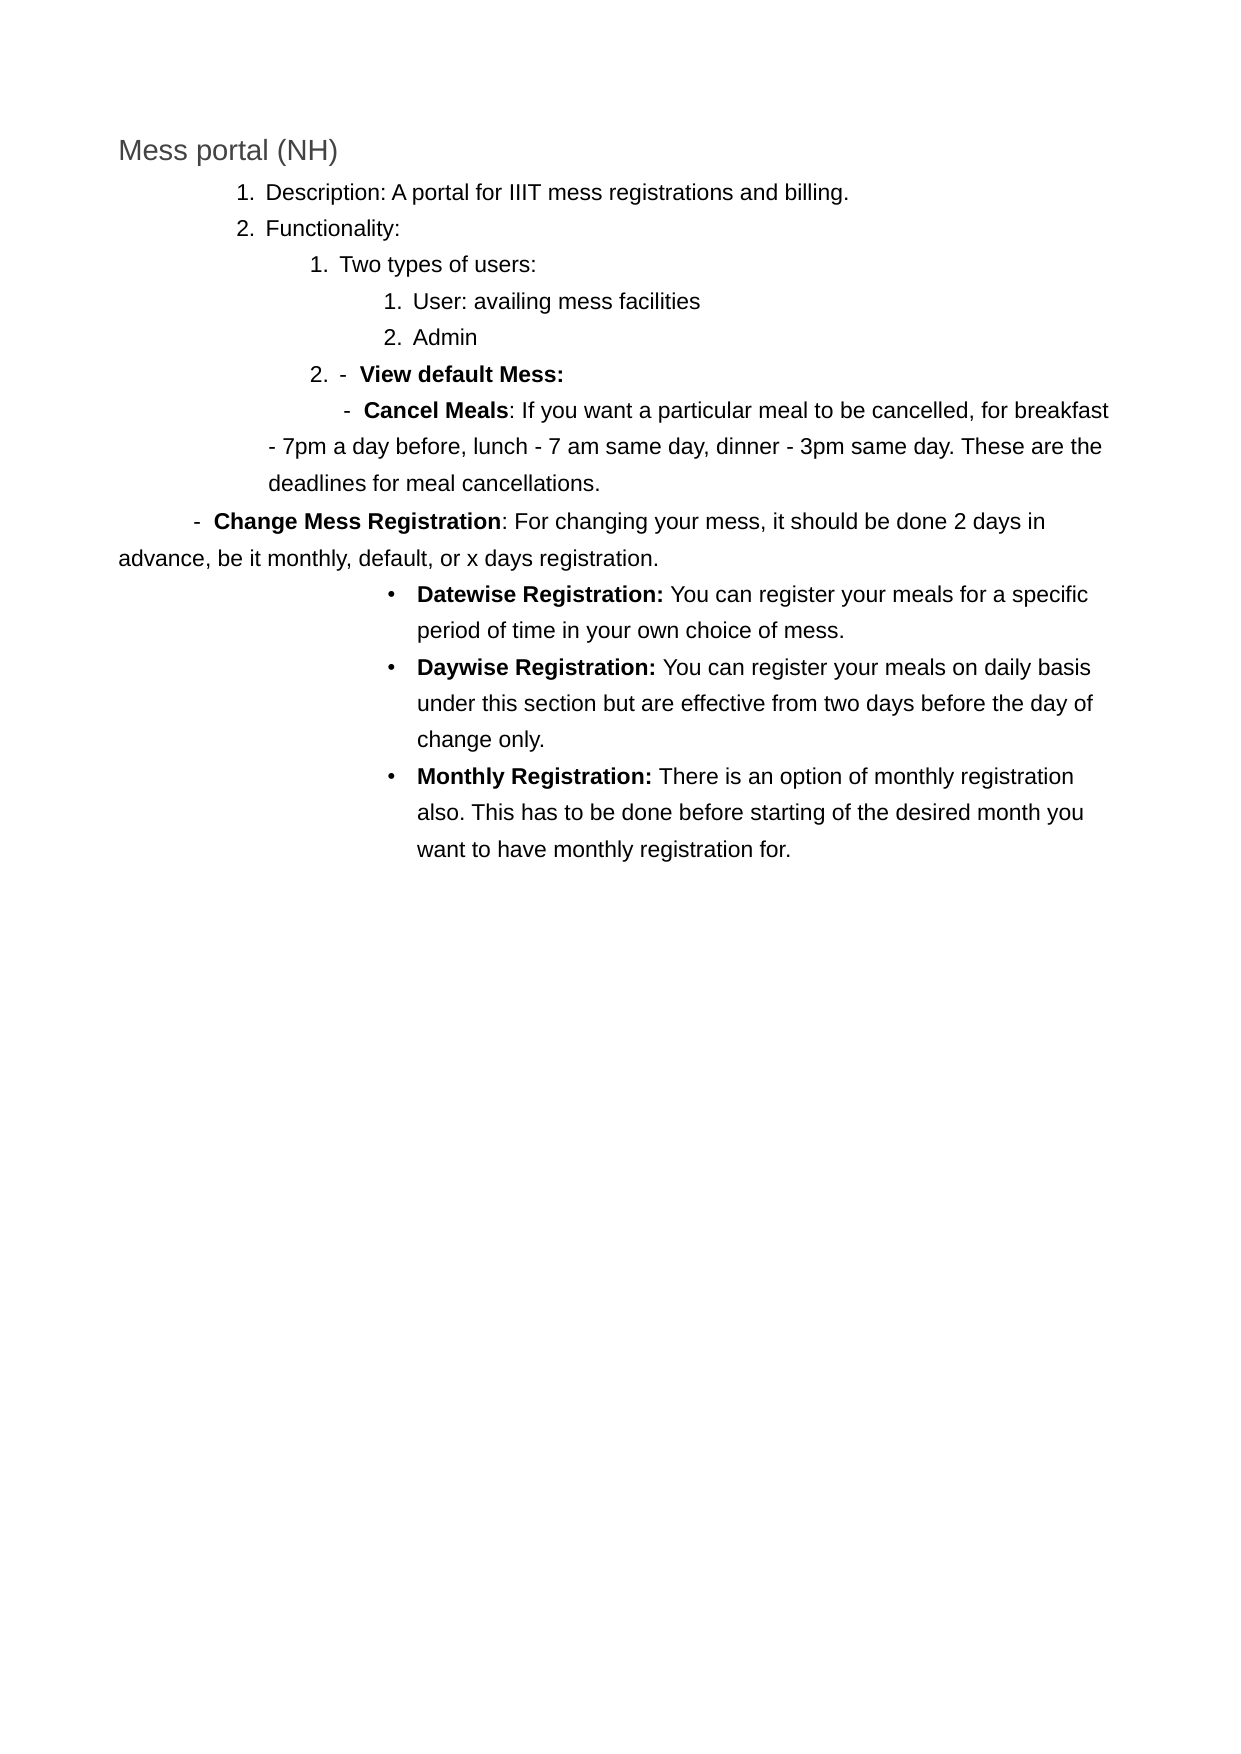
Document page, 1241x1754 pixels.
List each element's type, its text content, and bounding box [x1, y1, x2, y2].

text - Change Mess Registration: For changing your mess, it should be done 2 days in advance, be it monthly, default, or x days registration. [118, 506, 1122, 571]
list Description: A portal for IIIT mess registrations and billing. [236, 179, 1122, 205]
list Monthly Registration: There is an option of monthly registration also. This has to be done before starting of the desired month you want to have monthly registration for. [387, 763, 1122, 862]
list Two types of users: [309, 251, 1122, 278]
list - View default Mess: [309, 361, 1122, 387]
list Functionality: [236, 215, 1122, 241]
list Admin [383, 324, 1122, 351]
subtitle Mess portal (NH) [118, 133, 1122, 166]
list Datewise Registration: You can register your meals for a specific period of time in your own choice of mess. [387, 581, 1122, 644]
list User: availing mess facilities [383, 288, 1122, 314]
list Daywise Registration: You can register your meals on daily basis under this section but are effective from two days before the day of change only. [387, 654, 1122, 753]
text - Cancel Meals: If you want a particular meal to be cancelled, for breakfast - 7pm a day before, lunch - 7 am same day, dinner - 3pm same day. These are the deadlines for meal cancellations. [268, 397, 1122, 496]
